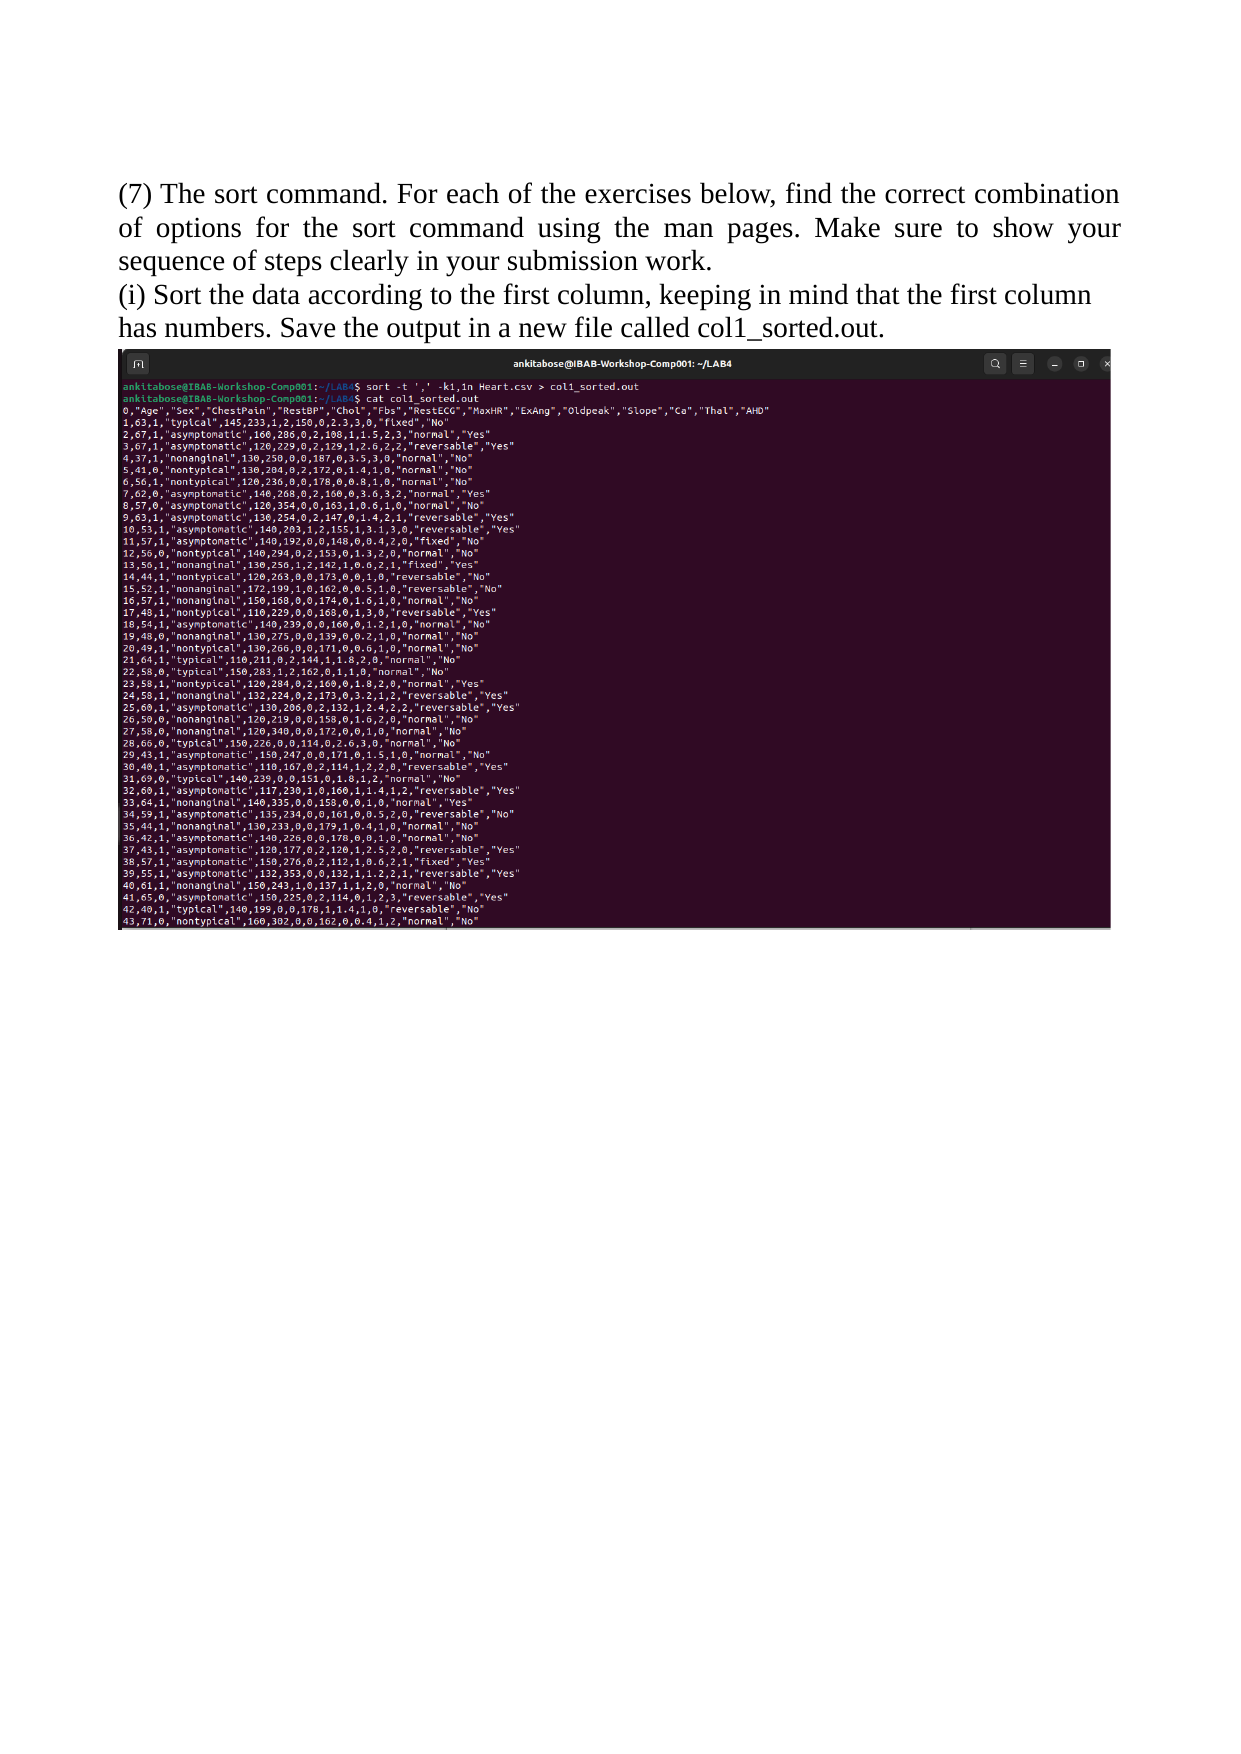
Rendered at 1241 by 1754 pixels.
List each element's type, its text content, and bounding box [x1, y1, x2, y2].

text (i) Sort the data according to the first column, keeping in mind that the first column [118, 277, 1122, 311]
text has numbers. Save the output in a new file called col1_sorted.out. [118, 311, 1122, 344]
picture [118, 349, 1111, 930]
text (7) The sort command. For each of the exercises below, find the correct combination of options for the sort command using the man pages. Make sure to show your sequence of steps clearly in your submission work. [118, 176, 1122, 277]
